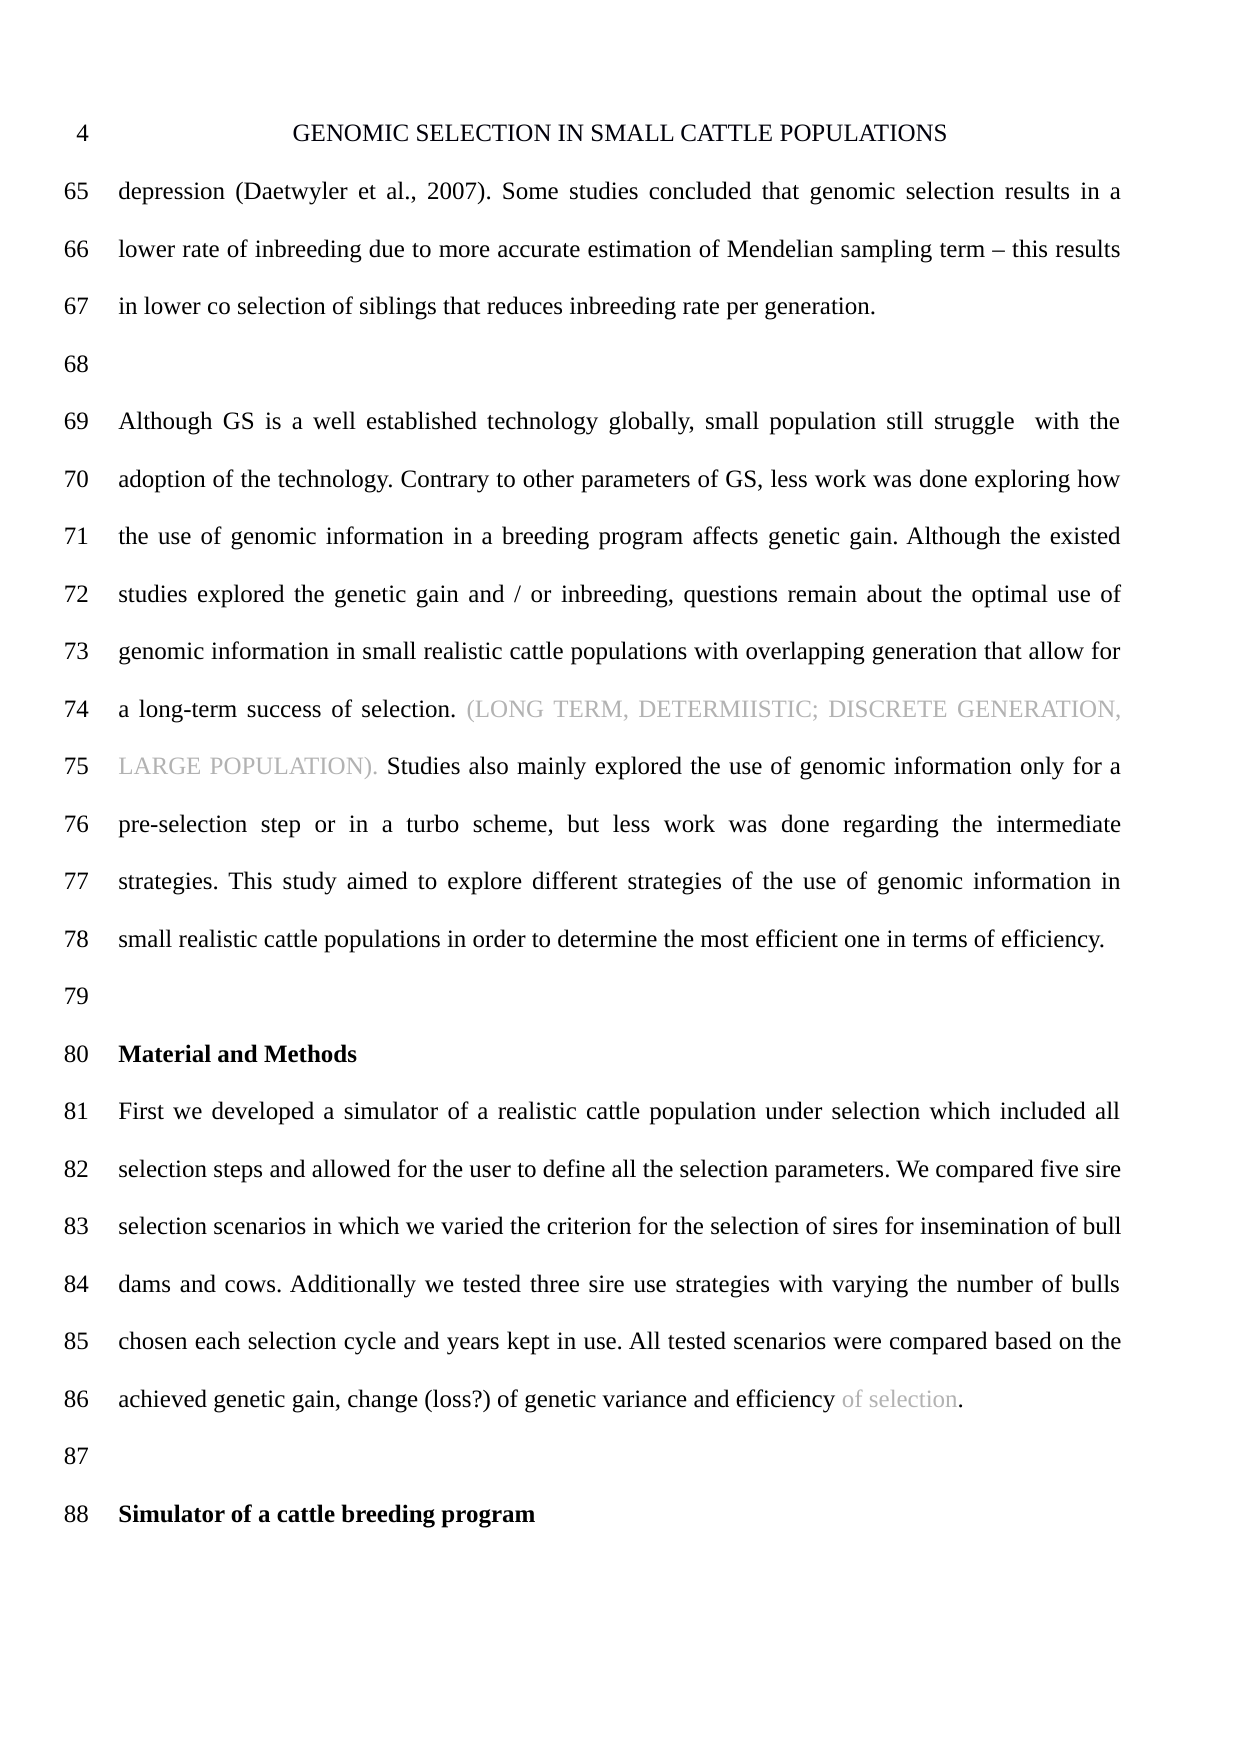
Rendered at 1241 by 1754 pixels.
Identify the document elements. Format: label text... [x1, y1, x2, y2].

text First we developed a simulator of a realistic cattle population under selection which included all selection steps and allowed for the user to define all the selection parameters. We compared five sire selection scenarios in which we varied the criterion for the selection of sires for insemination of bull dams and cows. Additionally we tested three sire use strategies with varying the number of bulls chosen each selection cycle and years kept in use. All tested scenarios were compared based on the achieved genetic gain, change (loss?) of genetic variance and efficiency of selection. [118, 1096, 1122, 1413]
text Material and Methods [118, 1039, 1122, 1068]
text depression (Daetwyler et al., 2007). Some studies concluded that genomic selection results in a lower rate of inbreeding due to more accurate estimation of Mendelian sampling term – this results in lower co selection of siblings that reduces inbreeding rate per generation. [118, 176, 1122, 320]
text Although GS is a well established technology globally, small population still struggle with the adoption of the technology. Contrary to other parameters of GS, less work was done exploring how the use of genomic information in a breeding program affects genetic gain. Although the existed studies explored the genetic gain and / or inbreeding, questions remain about the optimal use of genomic information in small realistic cattle populations with overlapping generation that allow for a long-term success of selection. (LONG TERM, DETERMIISTIC; DISCRETE GENERATION, LARGE POPULATION). Studies also mainly explored the use of genomic information only for a pre-selection step or in a turbo scheme, but less work was done regarding the intermediate strategies. This study aimed to explore different strategies of the use of genomic information in small realistic cattle populations in order to determine the most efficient one in terms of efficiency. [118, 406, 1122, 953]
subtitle Simulator of a cattle breeding program [118, 1499, 1122, 1528]
